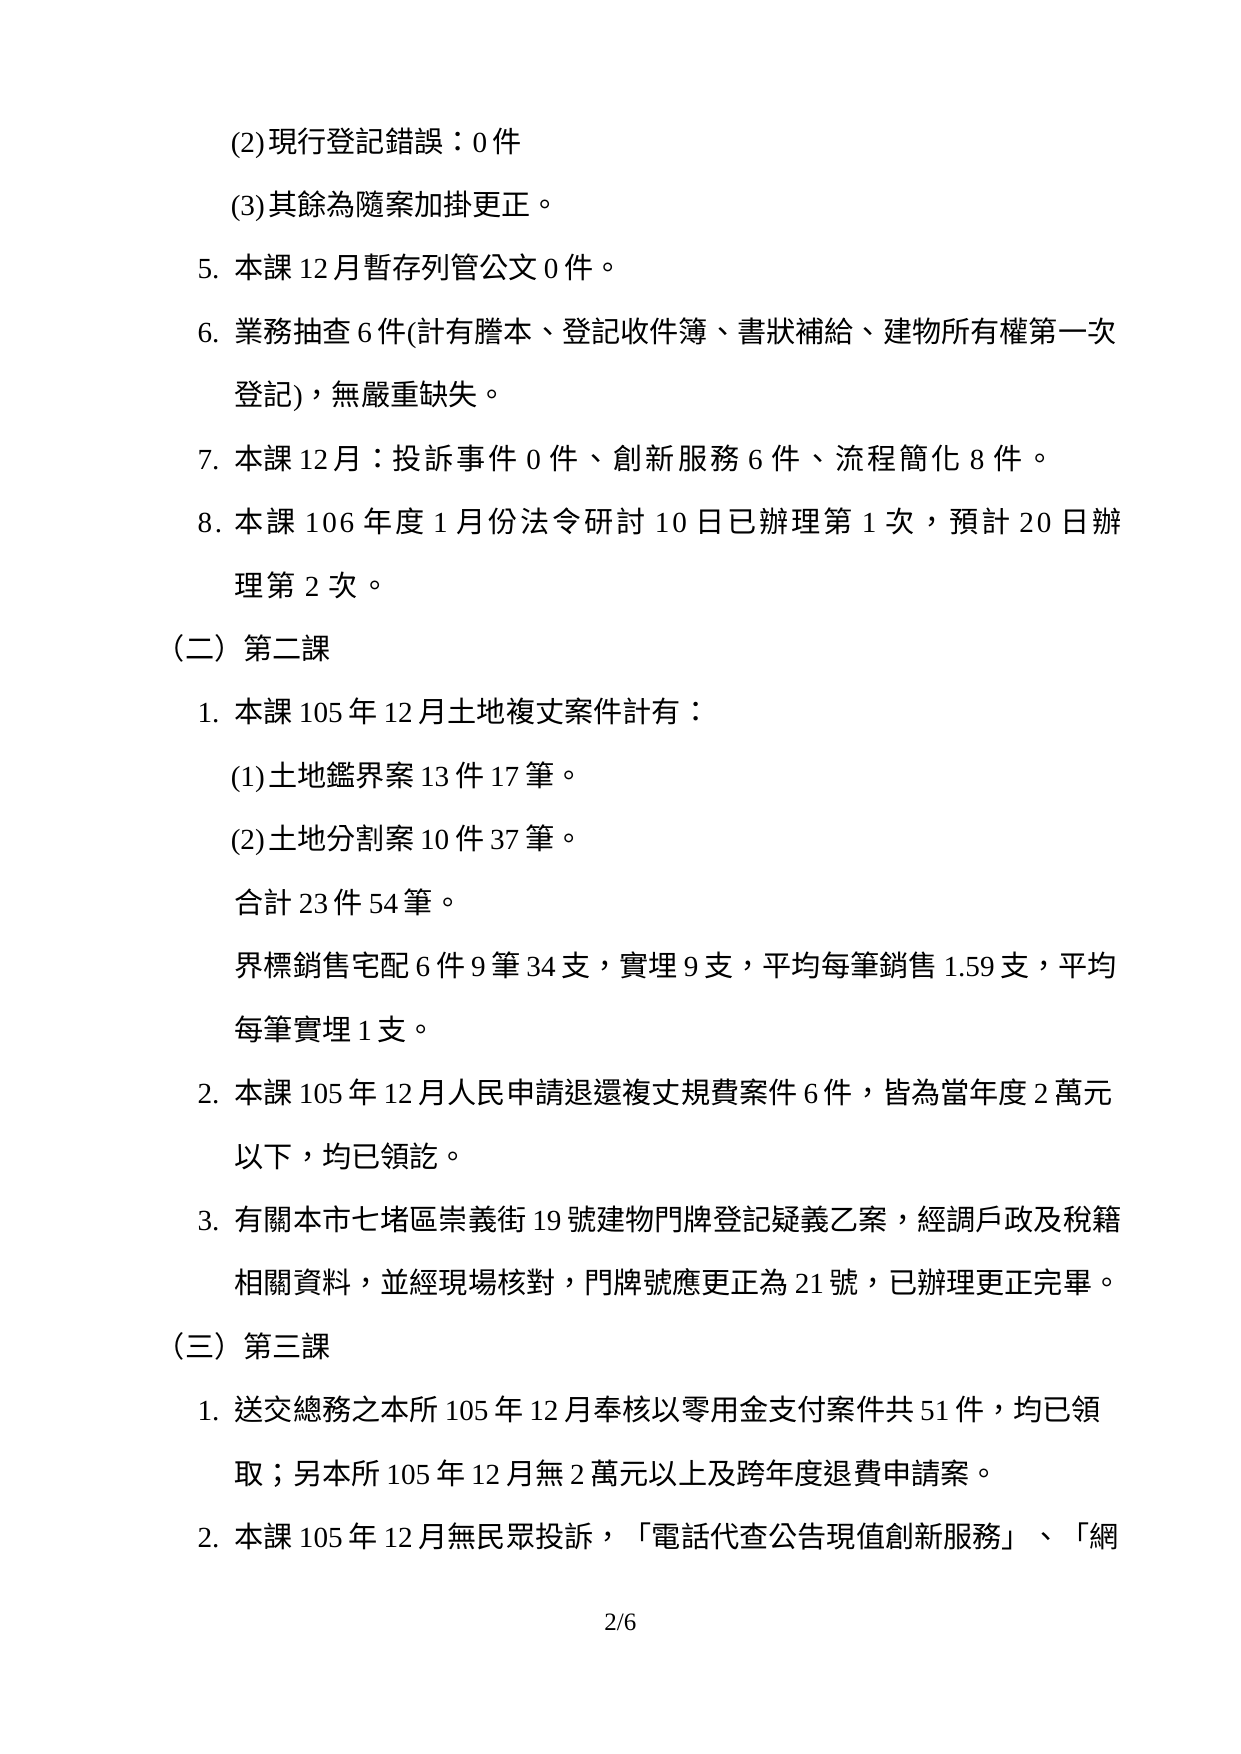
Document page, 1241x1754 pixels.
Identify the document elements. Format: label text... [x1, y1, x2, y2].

list 界標銷售宅配6件9筆34支，實埋9支，平均每筆銷售1.59支，平均每筆實埋1支。 [197, 943, 1122, 1048]
list 第二課 [156, 626, 1122, 668]
list 第三課 [156, 1323, 1122, 1366]
list 土地分割案10件37筆。 [231, 816, 1122, 858]
list 現行登記錯誤：0件 [231, 118, 1122, 160]
list 業務抽查6件(計有謄本、登記收件簿、書狀補給、建物所有權第一次登記)，無嚴重缺失。 [197, 308, 1122, 414]
list 本課105年12月人民申請退還複丈規費案件6件，皆為當年度2萬元以下，均已領訖。 [197, 1070, 1122, 1175]
list 土地鑑界案13件17筆。 [231, 752, 1122, 795]
list 本課106年度1月份法令研討10日已辦理第1次，預計20日辦理第2次。 [197, 499, 1122, 604]
list 其餘為隨案加掛更正。 [231, 182, 1122, 224]
list 本課105年12月無民眾投訴，「電話代查公告現值創新服務」、「網 [197, 1514, 1122, 1556]
list 送交總務之本所105年12月奉核以零用金支付案件共51件，均已領取；另本所105年12月無2萬元以上及跨年度退費申請案。 [197, 1387, 1122, 1493]
list 本課12月：投訴事件0件、創新服務6件、流程簡化8件。 [197, 435, 1122, 478]
list 本課12月暫存列管公文0件。 [197, 245, 1122, 287]
list 有關本市七堵區崇義街19號建物門牌登記疑義乙案，經調戶政及稅籍相關資料，並經現場核對，門牌號應更正為21號，已辦理更正完畢。 [197, 1197, 1122, 1302]
list 本課105年12月土地複丈案件計有： [197, 689, 1122, 731]
list 合計23件54筆。 [197, 879, 1122, 922]
